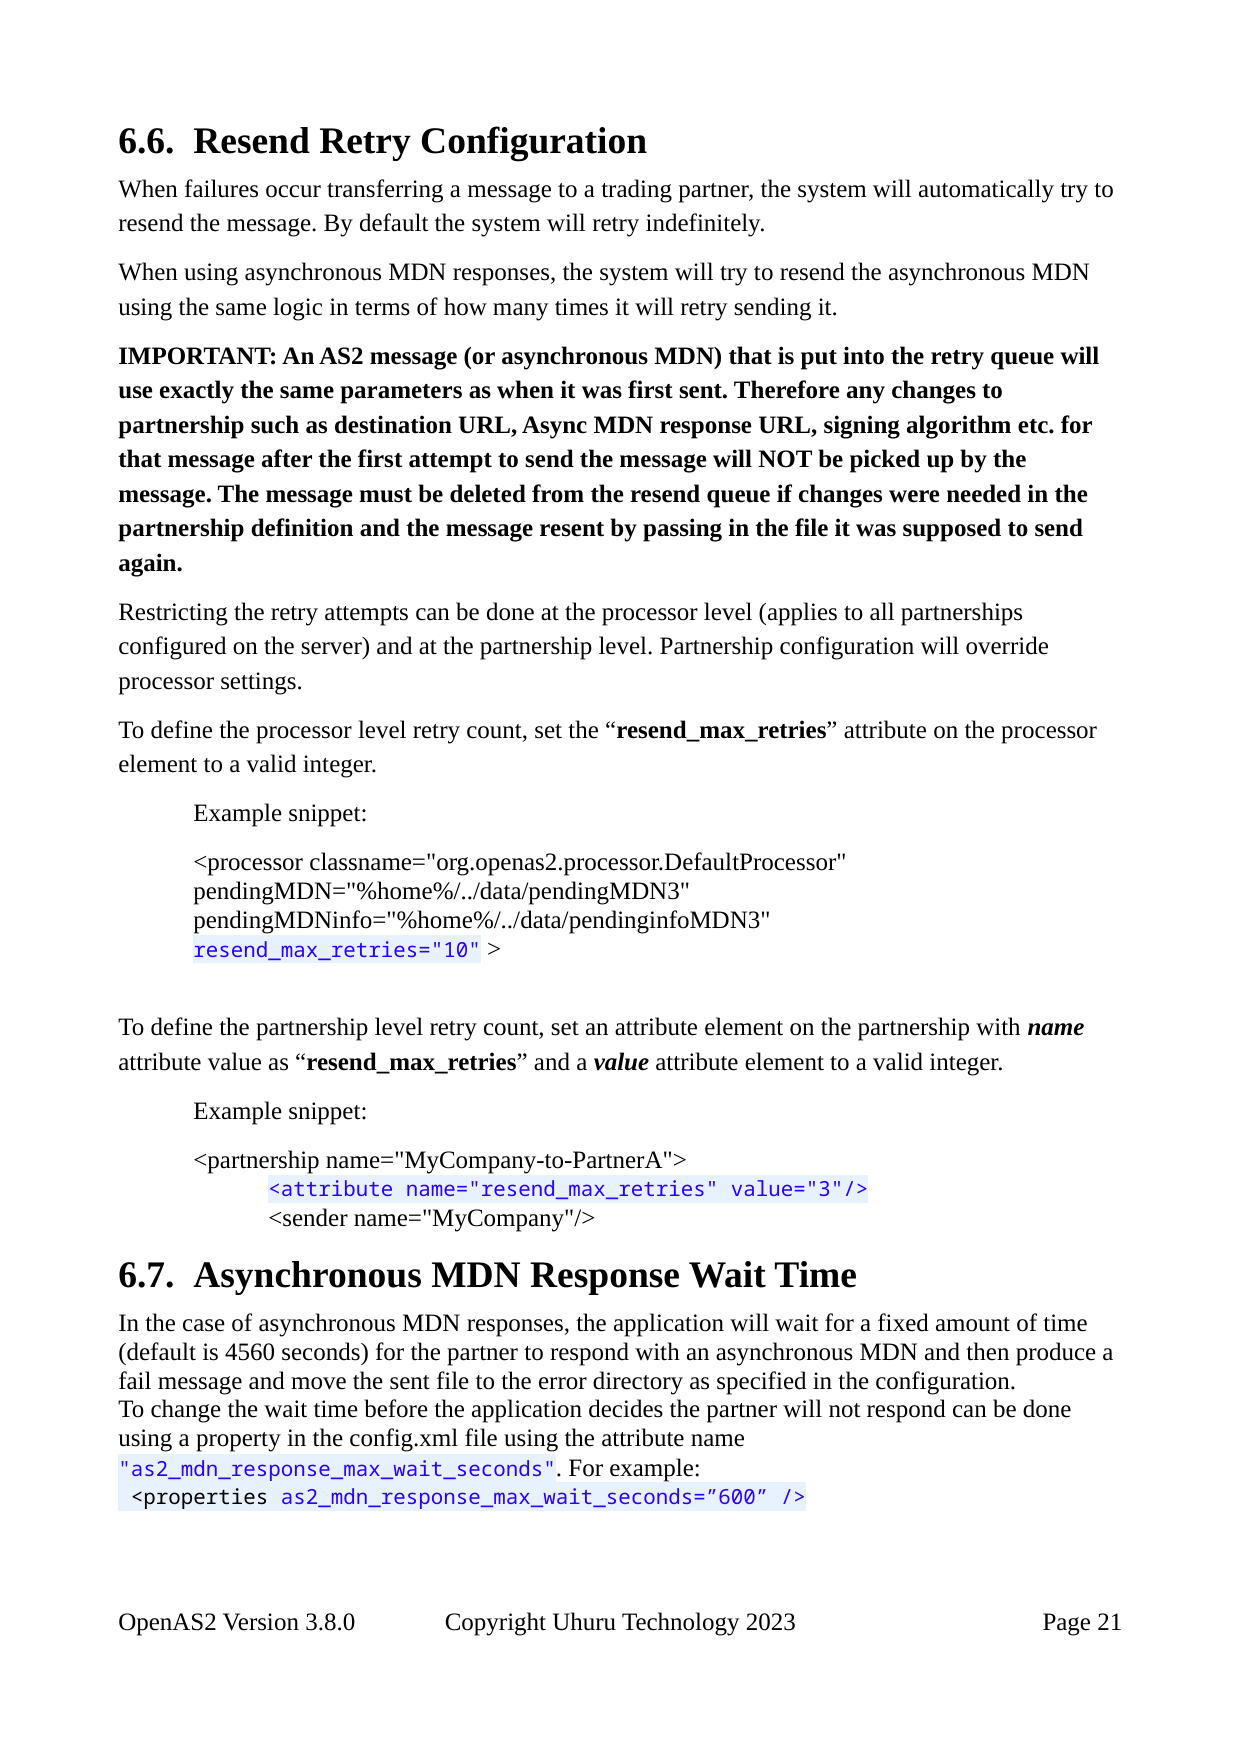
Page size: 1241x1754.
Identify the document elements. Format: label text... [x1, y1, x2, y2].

text To define the processor level retry count, set the “resend_max_retries” attribute on the processor element to a valid integer. [118, 715, 1122, 778]
text Example snippet: [193, 798, 1122, 827]
text To change the wait time before the application decides the partner will not respond can be done using a property in the config.xml file using the attribute name "as2_mdn_response_max_wait_seconds". For example: [118, 1394, 1122, 1482]
text <properties as2_mdn_response_max_wait_seconds=”600” /> [118, 1482, 1122, 1511]
subtitle Resend Retry Configuration [118, 118, 1122, 161]
text <attribute name="resend_max_retries" value="3"/> [193, 1173, 1122, 1203]
text <sender name="MyCompany"/> [193, 1203, 1122, 1232]
text <processor classname="org.openas2.processor.DefaultProcessor" [193, 847, 1122, 876]
text resend_max_retries="10" > [193, 934, 1122, 963]
text When using asynchronous MDN responses, the system will try to resend the asynchronous MDN using the same logic in terms of how many times it will retry sending it. [118, 257, 1122, 321]
text Restricting the retry attempts can be done at the processor level (applies to all partnerships configured on the server) and at the partnership level. Partnership configuration will override processor settings. [118, 597, 1122, 694]
subtitle Asynchronous MDN Response Wait Time [118, 1253, 1122, 1296]
text Example snippet: [193, 1096, 1122, 1124]
text IMPORTANT: An AS2 message (or asynchronous MDN) that is put into the retry queue will use exactly the same parameters as when it was first sent. Therefore any changes to partnership such as destination URL, Async MDN response URL, signing algorithm etc. for that message after the first attempt to send the message will NOT be picked up by the message. The message must be deleted from the resend queue if changes were needed in the partnership definition and the message resent by passing in the file it was supposed to send again. [118, 341, 1122, 576]
text pendingMDNinfo="%home%/../data/pendinginfoMDN3" [193, 905, 1122, 934]
text When failures occur transferring a message to a trading partner, the system will automatically try to resend the message. By default the system will retry indefinitely. [118, 174, 1122, 237]
text <partnership name="MyCompany-to-PartnerA"> [193, 1145, 1122, 1173]
text To define the partnership level retry count, set an attribute element on the partnership with name attribute value as “resend_max_retries” and a value attribute element to a valid integer. [118, 1012, 1122, 1075]
text In the case of asynchronous MDN responses, the application will wait for a fixed amount of time (default is 4560 seconds) for the partner to respond with an asynchronous MDN and then produce a fail message and move the sent file to the error directory as specified in the configuration. [118, 1308, 1122, 1394]
text pendingMDN="%home%/../data/pendingMDN3" [193, 876, 1122, 905]
